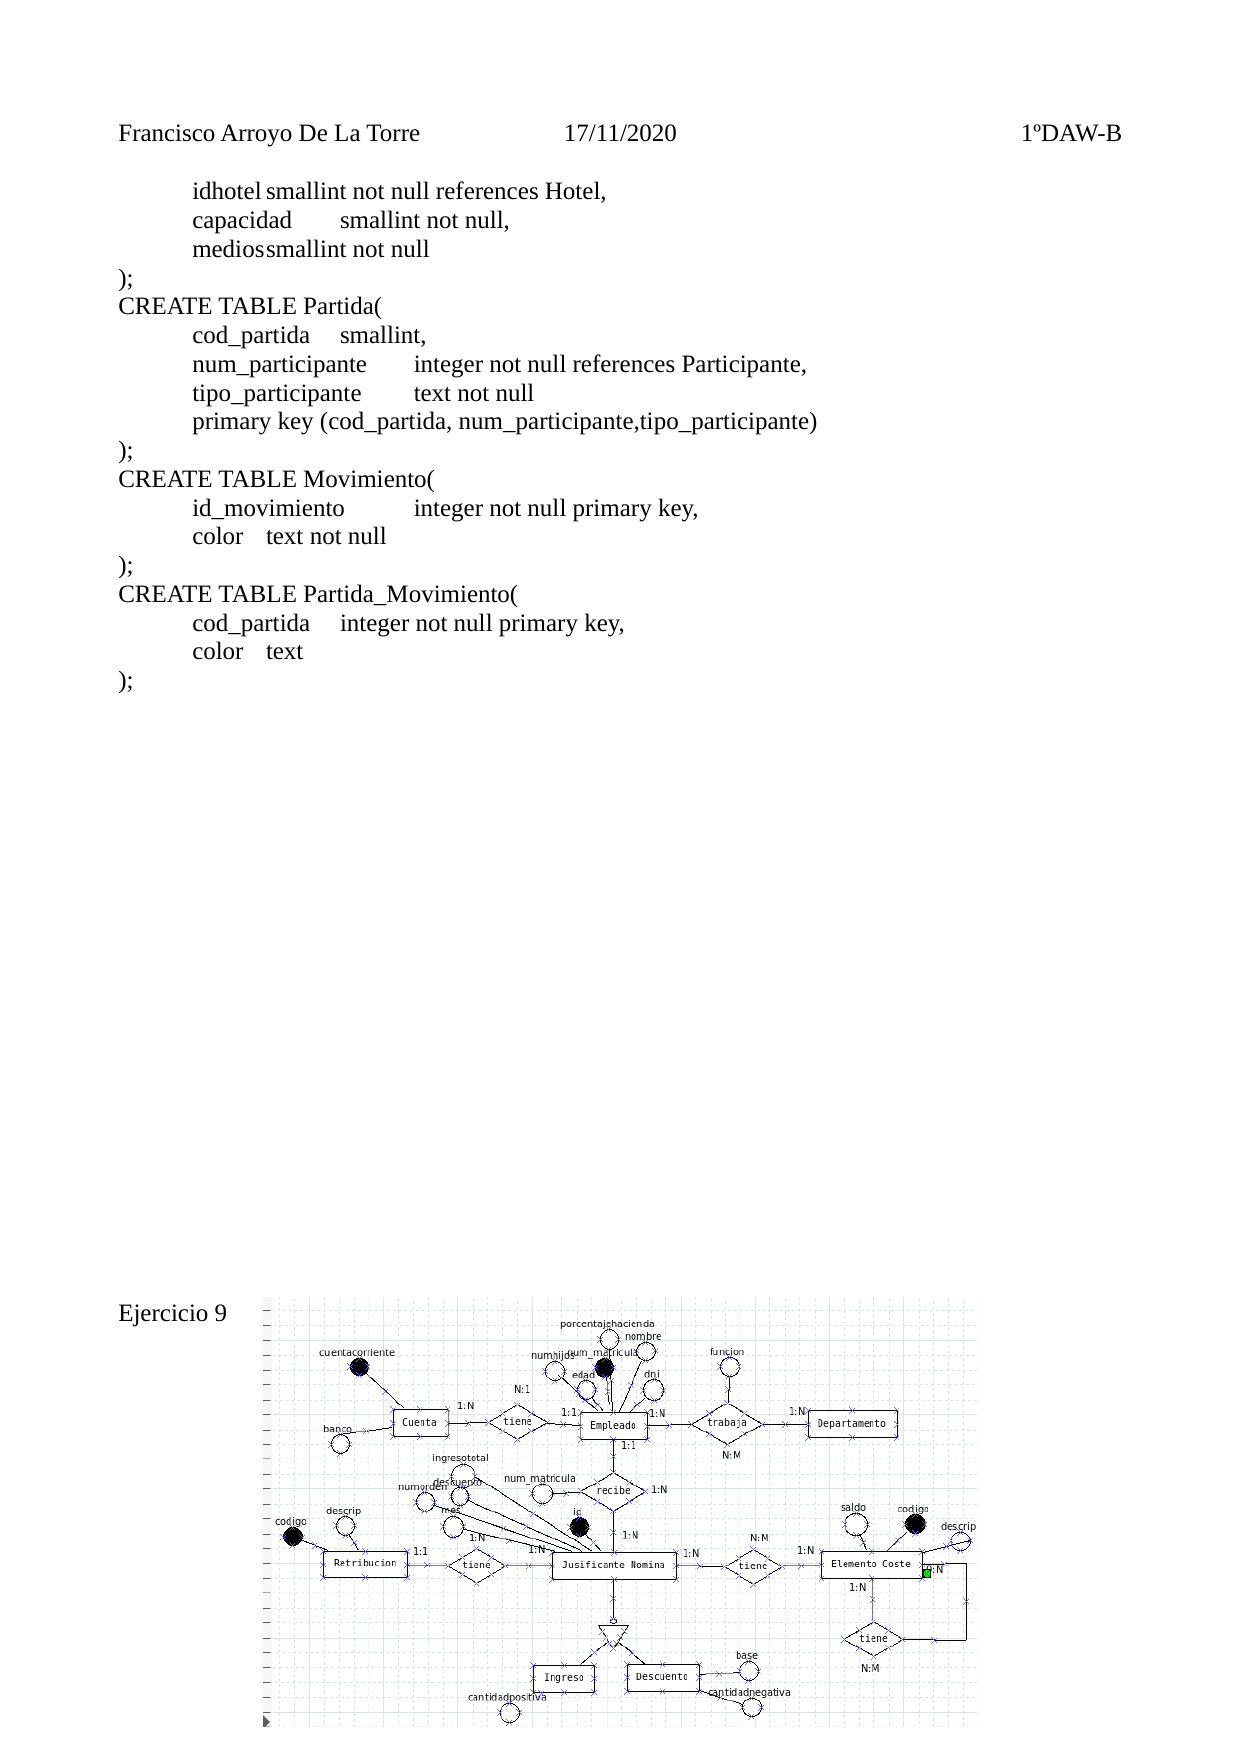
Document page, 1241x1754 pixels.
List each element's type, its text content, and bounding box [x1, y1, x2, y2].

picture [263, 1297, 978, 1727]
text ); [118, 263, 1122, 291]
text primary key (cod_partida, num_participante,tipo_participante) [118, 406, 1122, 435]
text ); [118, 550, 1122, 579]
text CREATE TABLE Partida_Movimiento( [118, 579, 1122, 608]
text id_movimiento integer not null primary key, [118, 493, 1122, 521]
text num_participante integer not null references Participante, [118, 349, 1122, 378]
text medios smallint not null [118, 234, 1122, 263]
text ); [118, 665, 1122, 694]
text tipo_participante text not null [118, 378, 1122, 406]
text capacidad smallint not null, [118, 205, 1122, 234]
text color text [118, 636, 1122, 665]
text ); [118, 435, 1122, 464]
text CREATE TABLE Partida( [118, 291, 1122, 320]
text idhotel smallint not null references Hotel, [118, 176, 1122, 205]
text CREATE TABLE Movimiento( [118, 464, 1122, 493]
text cod_partida smallint, [118, 320, 1122, 349]
text cod_partida integer not null primary key, [118, 608, 1122, 636]
text color text not null [118, 521, 1122, 550]
text [978, 1298, 1122, 1326]
text Ejercicio 9 [118, 1298, 263, 1326]
